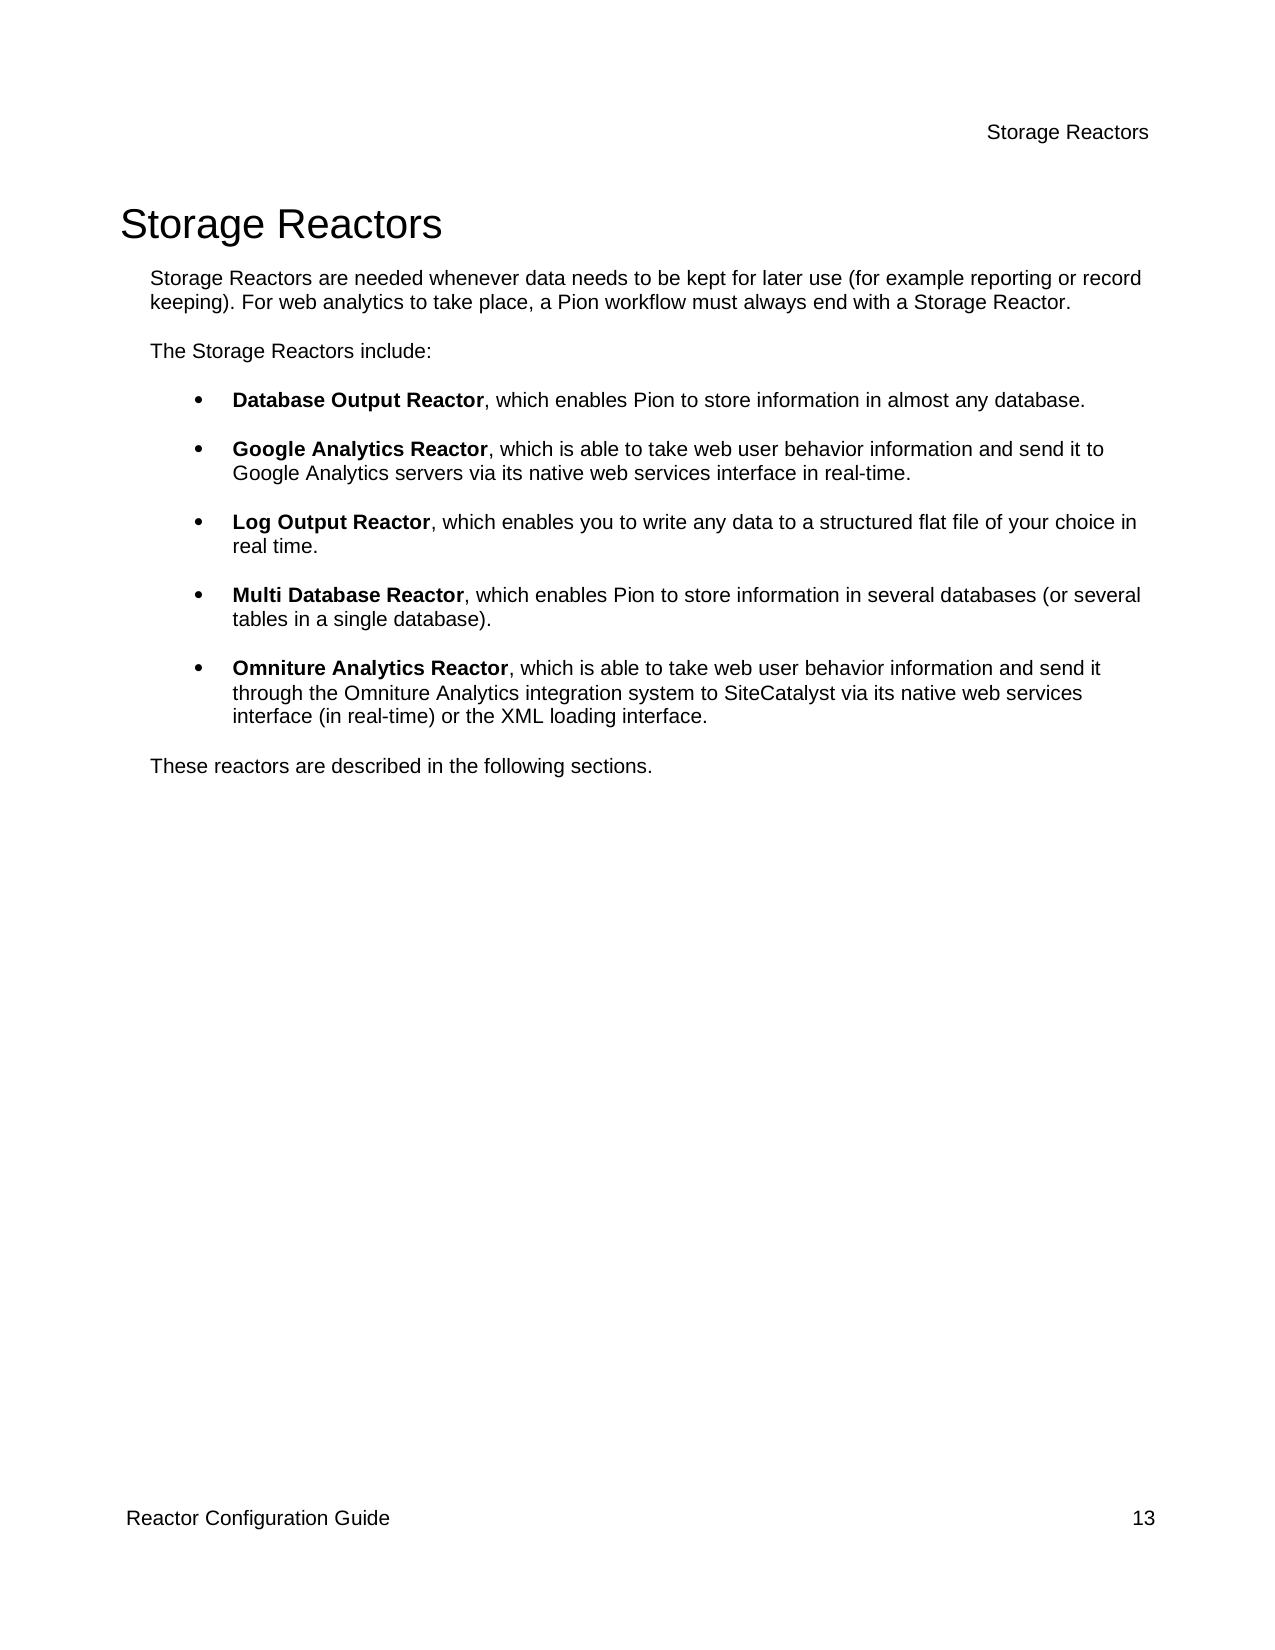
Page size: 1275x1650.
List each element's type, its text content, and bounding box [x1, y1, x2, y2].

text Storage Reactors are needed whenever data needs to be kept for later use (for example reporting or record keeping). For web analytics to take place, a Pion workflow must always end with a Storage Reactor. [150, 266, 1155, 314]
list Database Output Reactor, which enables Pion to store information in almost any database. [195, 388, 1155, 412]
subtitle Storage Reactors [120, 199, 1155, 247]
text These reactors are described in the following sections. [150, 753, 1155, 778]
text The Storage Reactors include: [150, 339, 1155, 363]
list Multi Database Reactor, which enables Pion to store information in several databases (or several tables in a single database). [195, 583, 1155, 631]
list Omniture Analytics Reactor, which is able to take web user behavior information and send it through the Omniture Analytics integration system to SiteCatalyst via its native web services interface (in real-time) or the XML loading interface. [195, 656, 1155, 728]
list Log Output Reactor, which enables you to write any data to a structured flat file of your choice in real time. [195, 510, 1155, 558]
list Google Analytics Reactor, which is able to take web user behavior information and send it to Google Analytics servers via its native web services interface in real-time. [195, 437, 1155, 485]
